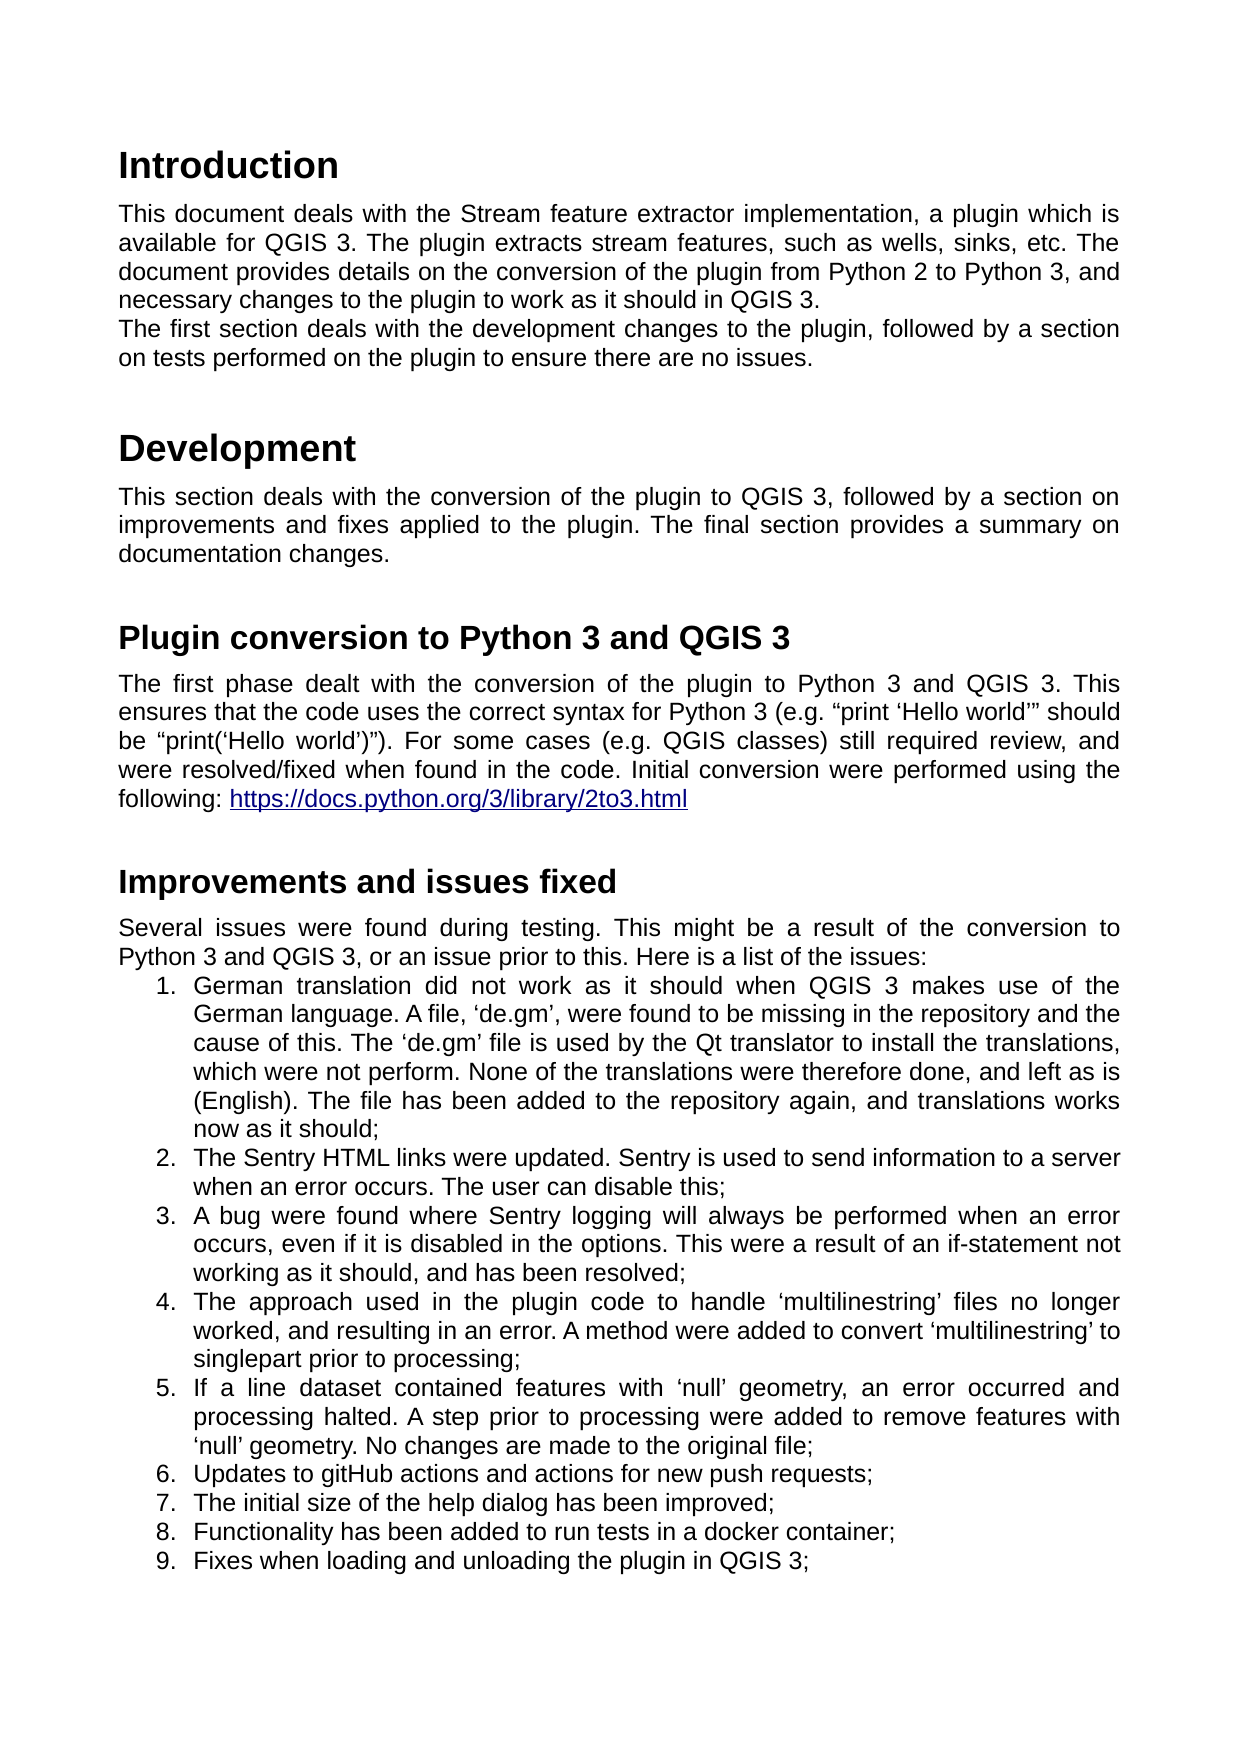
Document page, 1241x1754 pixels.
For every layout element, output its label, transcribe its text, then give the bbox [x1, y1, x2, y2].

list Functionality has been added to run tests in a docker container; [156, 1517, 1122, 1546]
list The Sentry HTML links were updated. Sentry is used to send information to a server when an error occurs. The user can disable this; [156, 1143, 1122, 1201]
list If a line dataset contained features with ‘null’ geometry, an error occurred and processing halted. A step prior to processing were added to remove features with ‘null’ geometry. No changes are made to the original file; [156, 1373, 1122, 1459]
list Updates to gitHub actions and actions for new push requests; [156, 1459, 1122, 1488]
text This document deals with the Stream feature extractor implementation, a plugin which is available for QGIS 3. The plugin extracts stream features, such as wells, sinks, etc. The document provides details on the conversion of the plugin from Python 2 to Python 3, and necessary changes to the plugin to work as it should in QGIS 3. [118, 199, 1122, 314]
list The initial size of the help dialog has been improved; [156, 1488, 1122, 1517]
text The first phase dealt with the conversion of the plugin to Python 3 and QGIS 3. This ensures that the code uses the correct syntax for Python 3 (e.g. “print ‘Hello world’” should be “print(‘Hello world’)”). For some cases (e.g. QGIS classes) still required review, and were resolved/fixed when found in the code. Initial conversion were performed using the following: https://docs.python.org/3/library/2to3.html [118, 669, 1122, 812]
subtitle Improvements and issues fixed [118, 862, 1122, 901]
text Several issues were found during testing. This might be a result of the conversion to Python 3 and QGIS 3, or an issue prior to this. Here is a list of the issues: [118, 913, 1122, 971]
list The approach used in the plugin code to handle ‘multilinestring’ files no longer worked, and resulting in an error. A method were added to convert ‘multilinestring’ to singlepart prior to processing; [156, 1287, 1122, 1373]
text This section deals with the conversion of the plugin to QGIS 3, followed by a section on improvements and fixes applied to the plugin. The final section provides a summary on documentation changes. [118, 482, 1122, 568]
subtitle Development [118, 426, 1122, 469]
subtitle Plugin conversion to Python 3 and QGIS 3 [118, 617, 1122, 656]
list German translation did not work as it should when QGIS 3 makes use of the German language. A file, ‘de.gm’, were found to be missing in the repository and the cause of this. The ‘de.gm’ file is used by the Qt translator to install the translations, which were not perform. None of the translations were therefore done, and left as is (English). The file has been added to the repository again, and translations works now as it should; [156, 971, 1122, 1143]
text The first section deals with the development changes to the plugin, followed by a section on tests performed on the plugin to ensure there are no issues. [118, 314, 1122, 372]
subtitle Introduction [118, 143, 1122, 187]
list A bug were found where Sentry logging will always be performed when an error occurs, even if it is disabled in the options. This were a result of an if-statement not working as it should, and has been resolved; [156, 1201, 1122, 1287]
list Fixes when loading and unloading the plugin in QGIS 3; [156, 1546, 1122, 1574]
